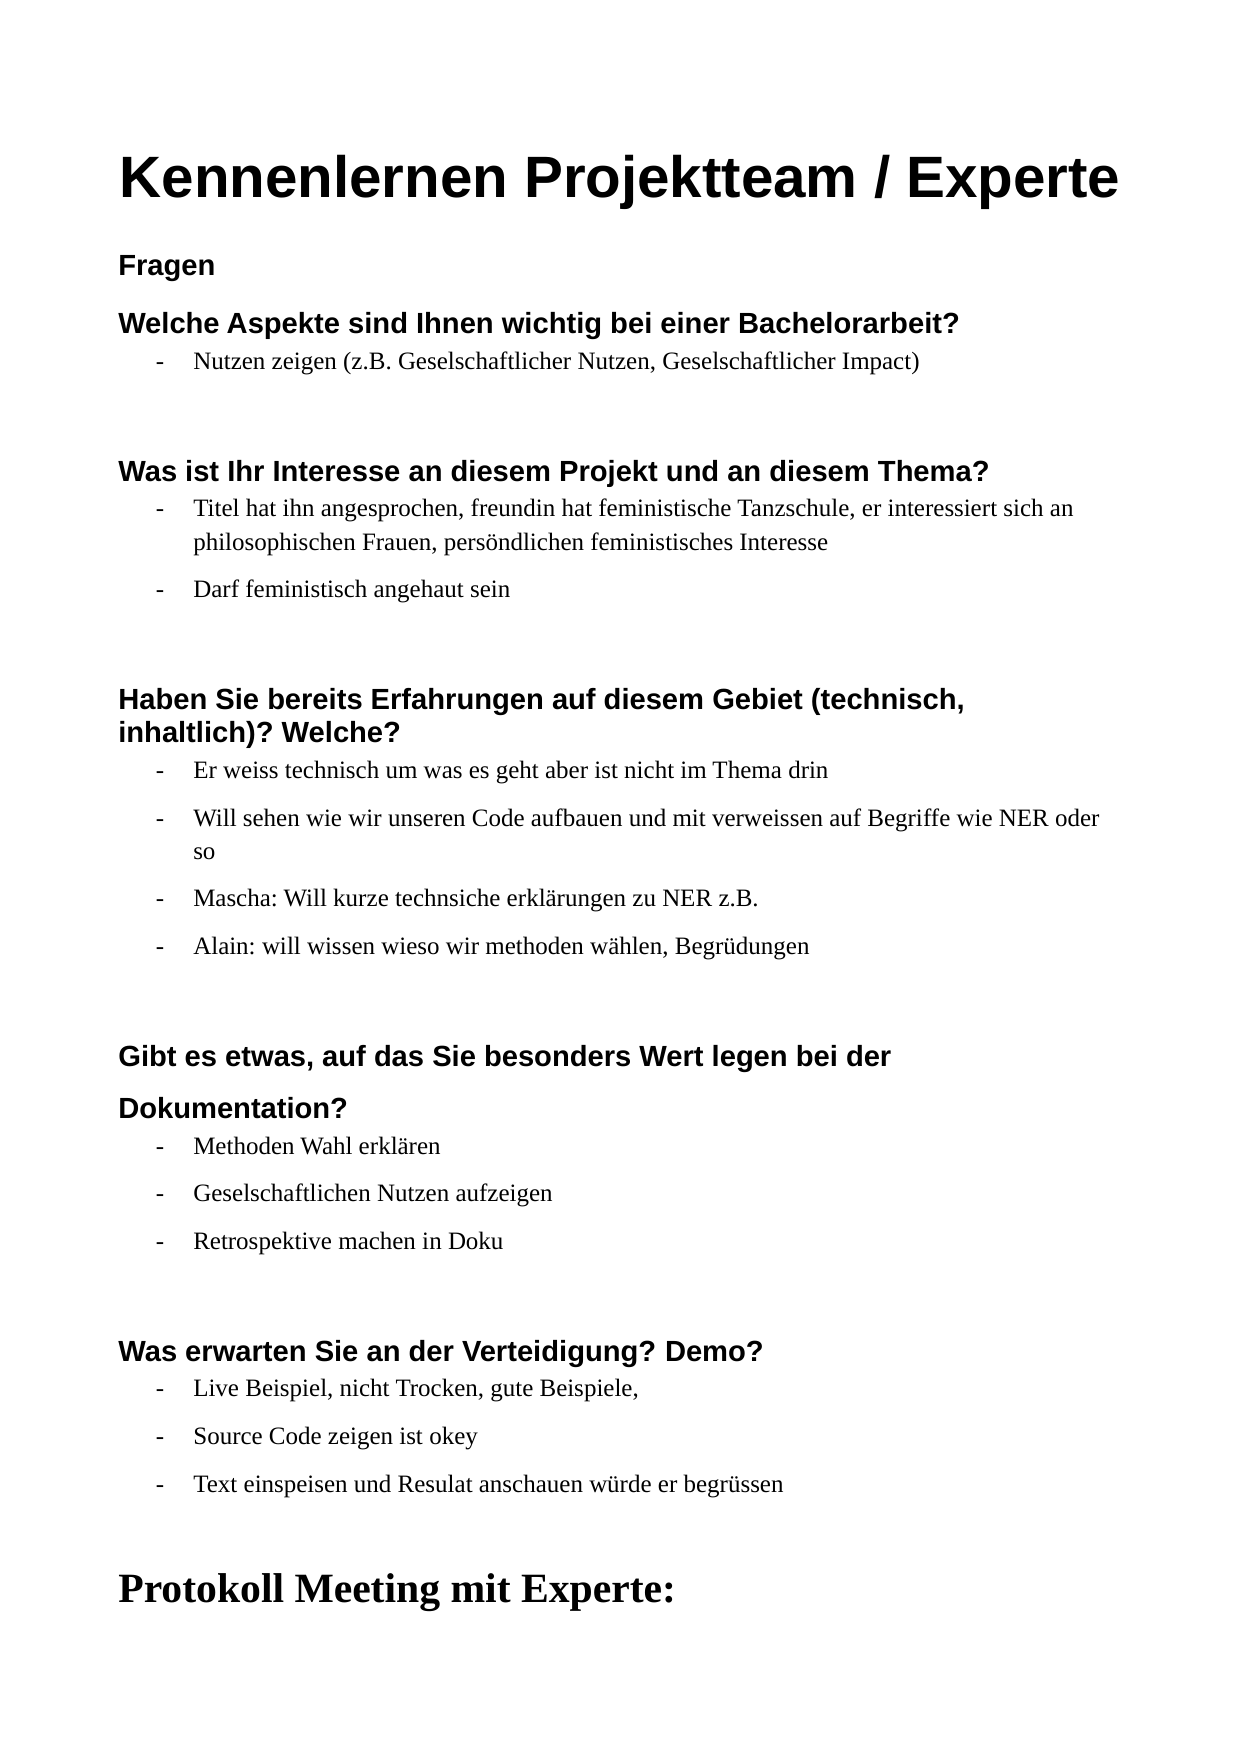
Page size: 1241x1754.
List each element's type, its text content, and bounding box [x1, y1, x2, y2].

list Geselschaftlichen Nutzen aufzeigen [156, 1178, 1122, 1207]
list Source Code zeigen ist okey [156, 1421, 1122, 1450]
list Titel hat ihn angesprochen, freundin hat feministische Tanzschule, er interessiert sich an philosophischen Frauen, persöndlichen feministisches Interesse [156, 493, 1122, 555]
list Darf feministisch angehaut sein [156, 574, 1122, 603]
list Retrospektive machen in Doku [156, 1226, 1122, 1255]
list Er weiss technisch um was es geht aber ist nicht im Thema drin [156, 755, 1122, 784]
subtitle Was erwarten Sie an der Verteidigung? Demo? [118, 1334, 1122, 1367]
list Methoden Wahl erklären [156, 1131, 1122, 1159]
text Kennenlernen Projektteam / Experte [118, 143, 1122, 210]
subtitle Welche Aspekte sind Ihnen wichtig bei einer Bachelorarbeit? [118, 306, 1122, 340]
subtitle Was ist Ihr Interesse an diesem Projekt und an diesem Thema? [118, 454, 1122, 487]
subtitle Haben Sie bereits Erfahrungen auf diesem Gebiet (technisch, inhaltlich)? Welche? [118, 682, 1122, 749]
subtitle Fragen [118, 248, 1122, 281]
subtitle Gibt es etwas, auf das Sie besonders Wert legen bei der [118, 1039, 1122, 1072]
list Live Beispiel, nicht Trocken, gute Beispiele, [156, 1373, 1122, 1402]
list Alain: will wissen wieso wir methoden wählen, Begrüdungen [156, 931, 1122, 960]
list Nutzen zeigen (z.B. Geselschaftlicher Nutzen, Geselschaftlicher Impact) [156, 346, 1122, 375]
list Text einspeisen und Resulat anschauen würde er begrüssen [156, 1469, 1122, 1497]
text Protokoll Meeting mit Experte: [118, 1564, 1122, 1612]
subtitle Dokumentation? [118, 1091, 1122, 1124]
list Mascha: Will kurze technsiche erklärungen zu NER z.B. [156, 883, 1122, 912]
list Will sehen wie wir unseren Code aufbauen und mit verweissen auf Begriffe wie NER oder so [156, 803, 1122, 864]
